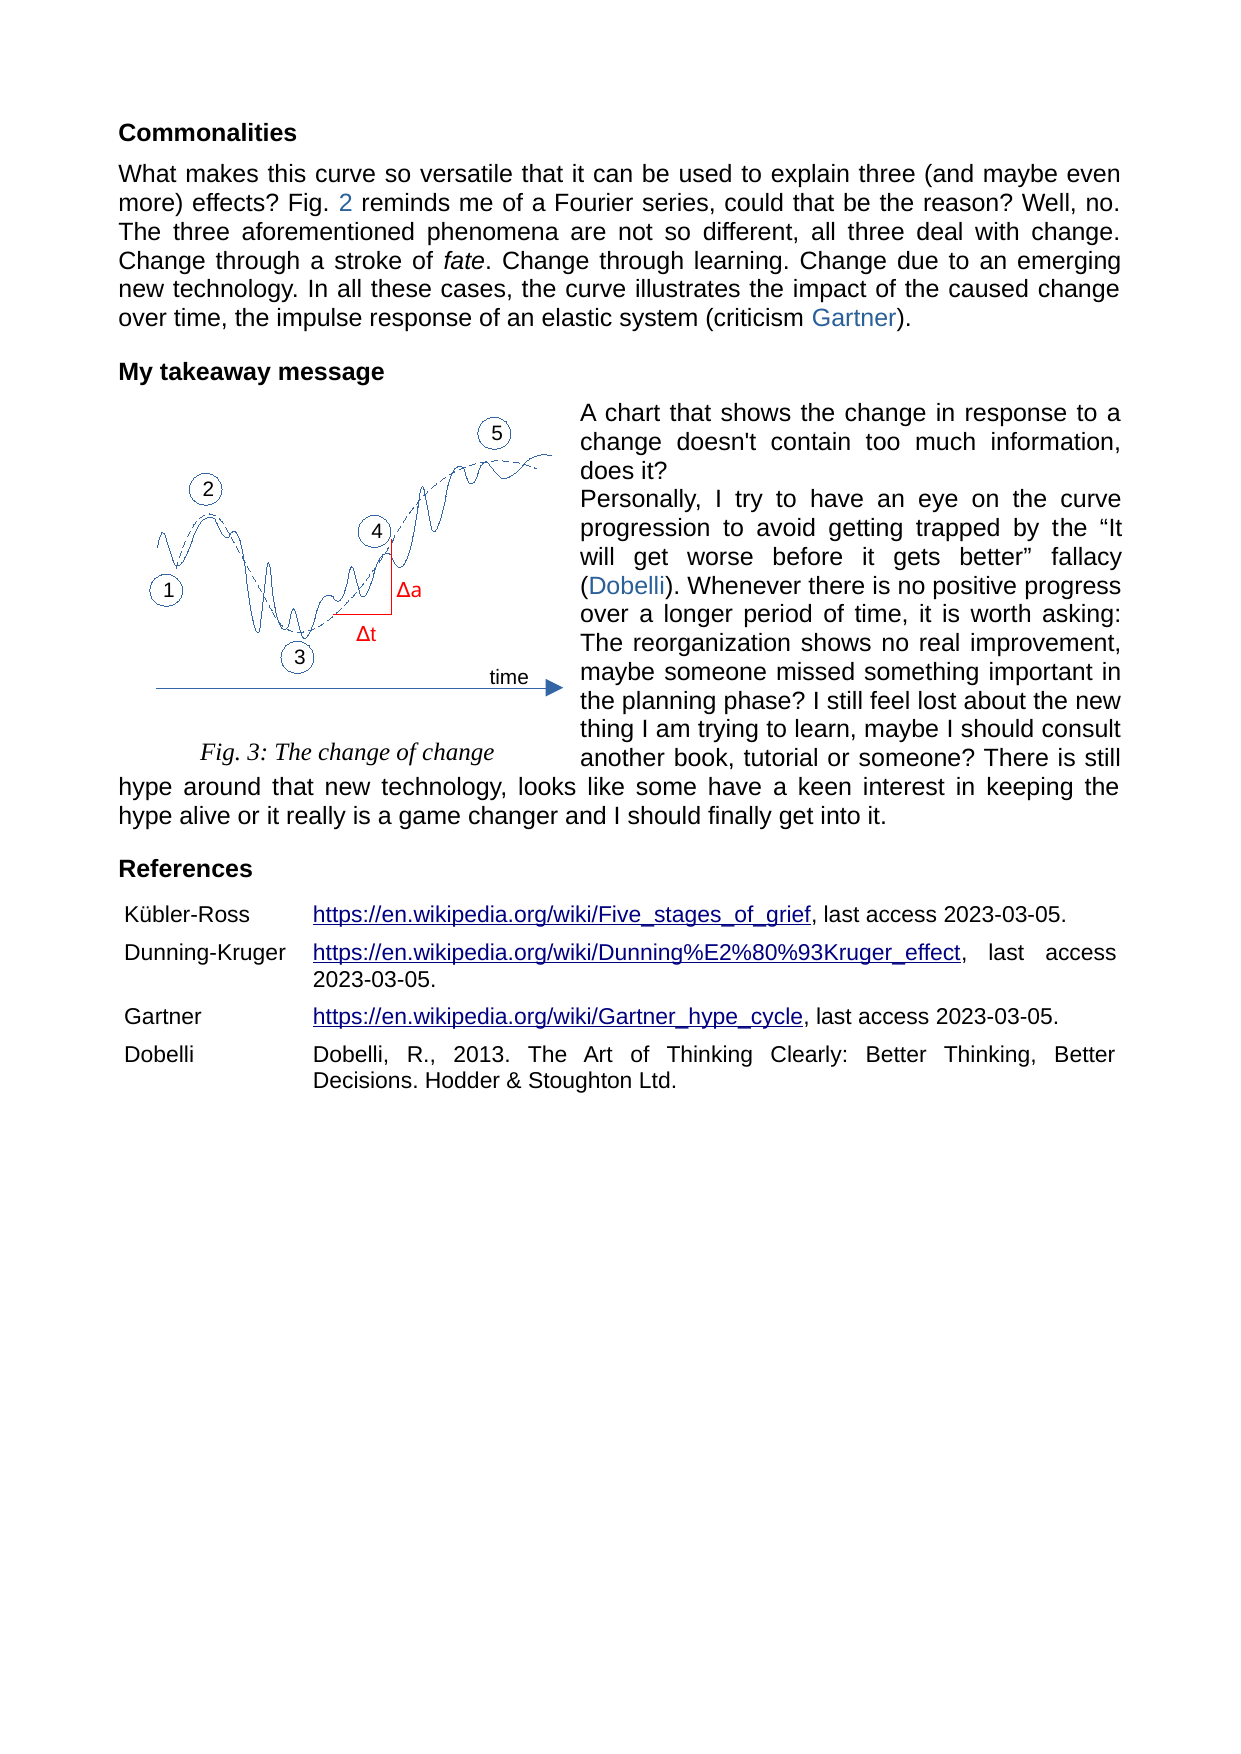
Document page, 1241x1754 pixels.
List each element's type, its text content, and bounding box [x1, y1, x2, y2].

text Fig. 3: The change of change [117, 737, 580, 766]
table_cell Dobelli [118, 1035, 307, 1099]
table_cell Dunning-Kruger [118, 934, 307, 998]
subtitle References [118, 854, 1122, 883]
text A chart that shows the change in response to a change doesn't contain too much information, does it? [117, 398, 1122, 737]
table_header Kübler-Ross [118, 896, 307, 933]
text What makes this curve so versatile that it can be used to explain three (and maybe even more) effects? Fig. 2 reminds me of a Fourier series, could that be the reason? Well, no. The three aforementioned phenomena are not so different, all three deal with change. Change through a stroke of fate. Change through learning. Change due to an emerging new technology. In all these cases, the curve illustrates the impact of the caused change over time, the impulse response of an elastic system (criticism Gartner). [118, 159, 1122, 332]
table_cell Gartner [118, 998, 307, 1035]
table_cell https://en.wikipedia.org/wiki/Dunning%E2%80%93Kruger_effect, last access 2023-03-05. [307, 934, 1122, 998]
table_cell Dobelli, R., 2013. The Art of Thinking Clearly: Better Thinking, Better Decisions. Hodder & Stoughton Ltd. [307, 1035, 1122, 1099]
text Personally, I try to have an eye on the curve progression to avoid getting trapped by the “It will get worse before it gets better” fallacy (Dobelli). Whenever there is no positive progress over a longer period of time, it is worth asking: The reorganization shows no real improvement, maybe someone missed something important in the planning phase? I still feel lost about the new thing I am trying to learn, maybe I should consult another book, tutorial or someone? There is still hype around that new technology, looks like some have a keen interest in keeping the hype alive or it really is a game changer and I should finally get into it. [118, 484, 1122, 829]
subtitle Commonalities [118, 118, 1122, 147]
table_cell https://en.wikipedia.org/wiki/Gartner_hype_cycle, last access 2023-03-05. [307, 998, 1122, 1035]
subtitle My takeaway message [118, 357, 1122, 386]
table_header https://en.wikipedia.org/wiki/Five_stages_of_grief, last access 2023-03-05. [307, 896, 1122, 933]
